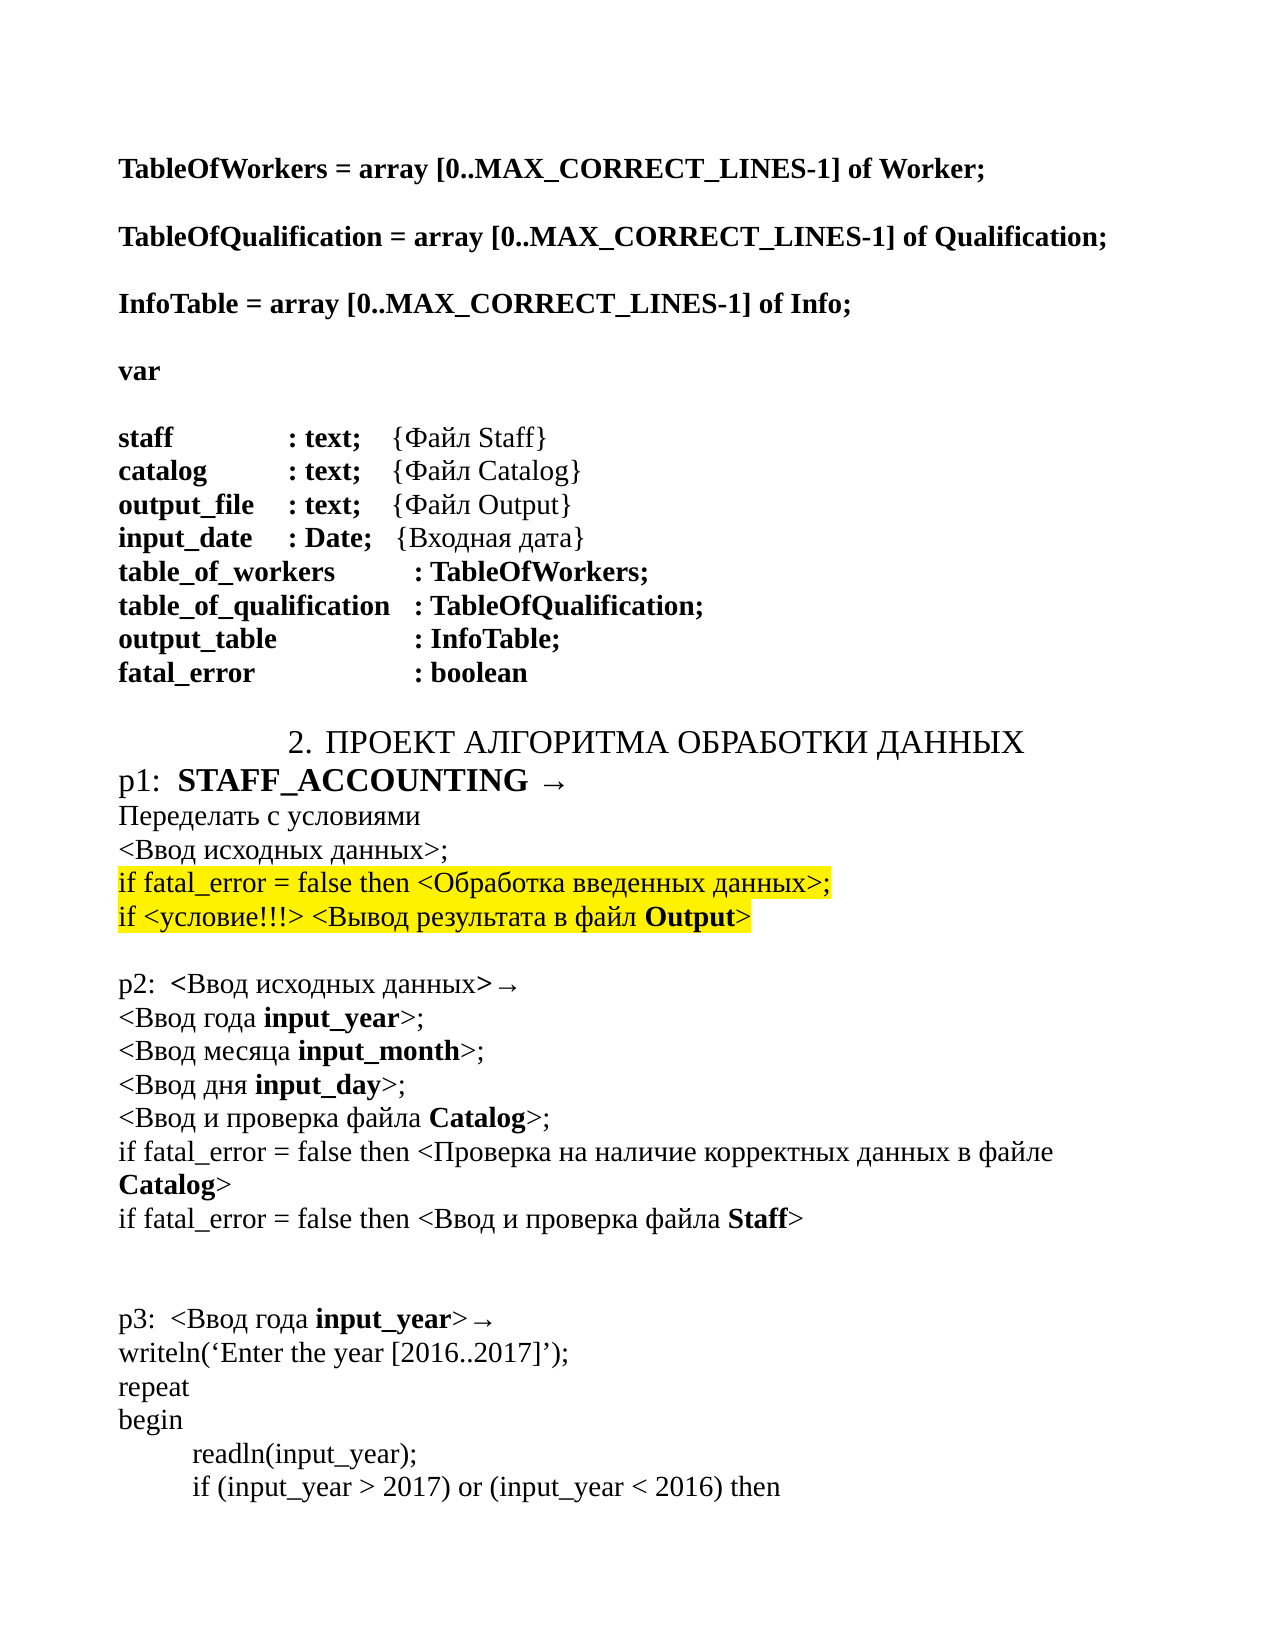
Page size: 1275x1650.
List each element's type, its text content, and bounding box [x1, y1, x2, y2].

text output_file : text; {Файл Output} [118, 487, 1157, 521]
list ПРОЕКТ АЛГОРИТМА ОБРАБОТКИ ДАННЫХ [156, 722, 1157, 760]
text if fatal_error = false then <Проверка на наличие корректных данных в файле Catalog> [118, 1134, 1157, 1201]
text staff : text; {Файл Staff} [118, 420, 1157, 453]
text <Ввод и проверка файла Catalog>; [118, 1100, 1157, 1134]
text <Ввод дня input_day>; [118, 1067, 1157, 1100]
text if (input_year > 2017) or (input_year < 2016) then [118, 1469, 1157, 1503]
text readln(input_year); [118, 1436, 1157, 1469]
text table_of_qualification : TableOfQualification; [118, 588, 1157, 621]
text begin [118, 1402, 1157, 1436]
text <Ввод года input_year>; [118, 1000, 1157, 1033]
text TableOfQualification = array [0..MAX_CORRECT_LINES-1] of Qualification; [118, 219, 1157, 252]
text var [118, 353, 1157, 386]
text p3: <Ввод года input_year>→ [118, 1302, 1157, 1335]
text if fatal_error = false then <Обработка введенных данных>; [118, 866, 1157, 899]
text TableOfWorkers = array [0..MAX_CORRECT_LINES-1] of Worker; [118, 152, 1157, 185]
text <Ввод исходных данных>; [118, 832, 1157, 866]
text catalog : text; {Файл Catalog} [118, 453, 1157, 487]
text fatal_error : boolean [118, 655, 1157, 688]
text output_table : InfoTable; [118, 621, 1157, 655]
text repeat [118, 1369, 1157, 1402]
text p2: <Ввод исходных данных>→ [118, 966, 1157, 1000]
text <Ввод месяца input_month>; [118, 1033, 1157, 1067]
text if <условие!!!> <Вывод результата в файл Output> [118, 899, 1157, 933]
text table_of_workers : TableOfWorkers; [118, 554, 1157, 588]
text if fatal_error = false then <Ввод и проверка файла Staff> [118, 1201, 1157, 1234]
text input_date : Date; {Входная дата} [118, 521, 1157, 554]
text writeln(‘Enter the year [2016..2017]’); [118, 1335, 1157, 1369]
text p1: STAFF_ACCOUNTING → [118, 760, 1157, 798]
text Переделать с условиями [118, 798, 1157, 832]
text InfoTable = array [0..MAX_CORRECT_LINES-1] of Info; [118, 286, 1157, 319]
